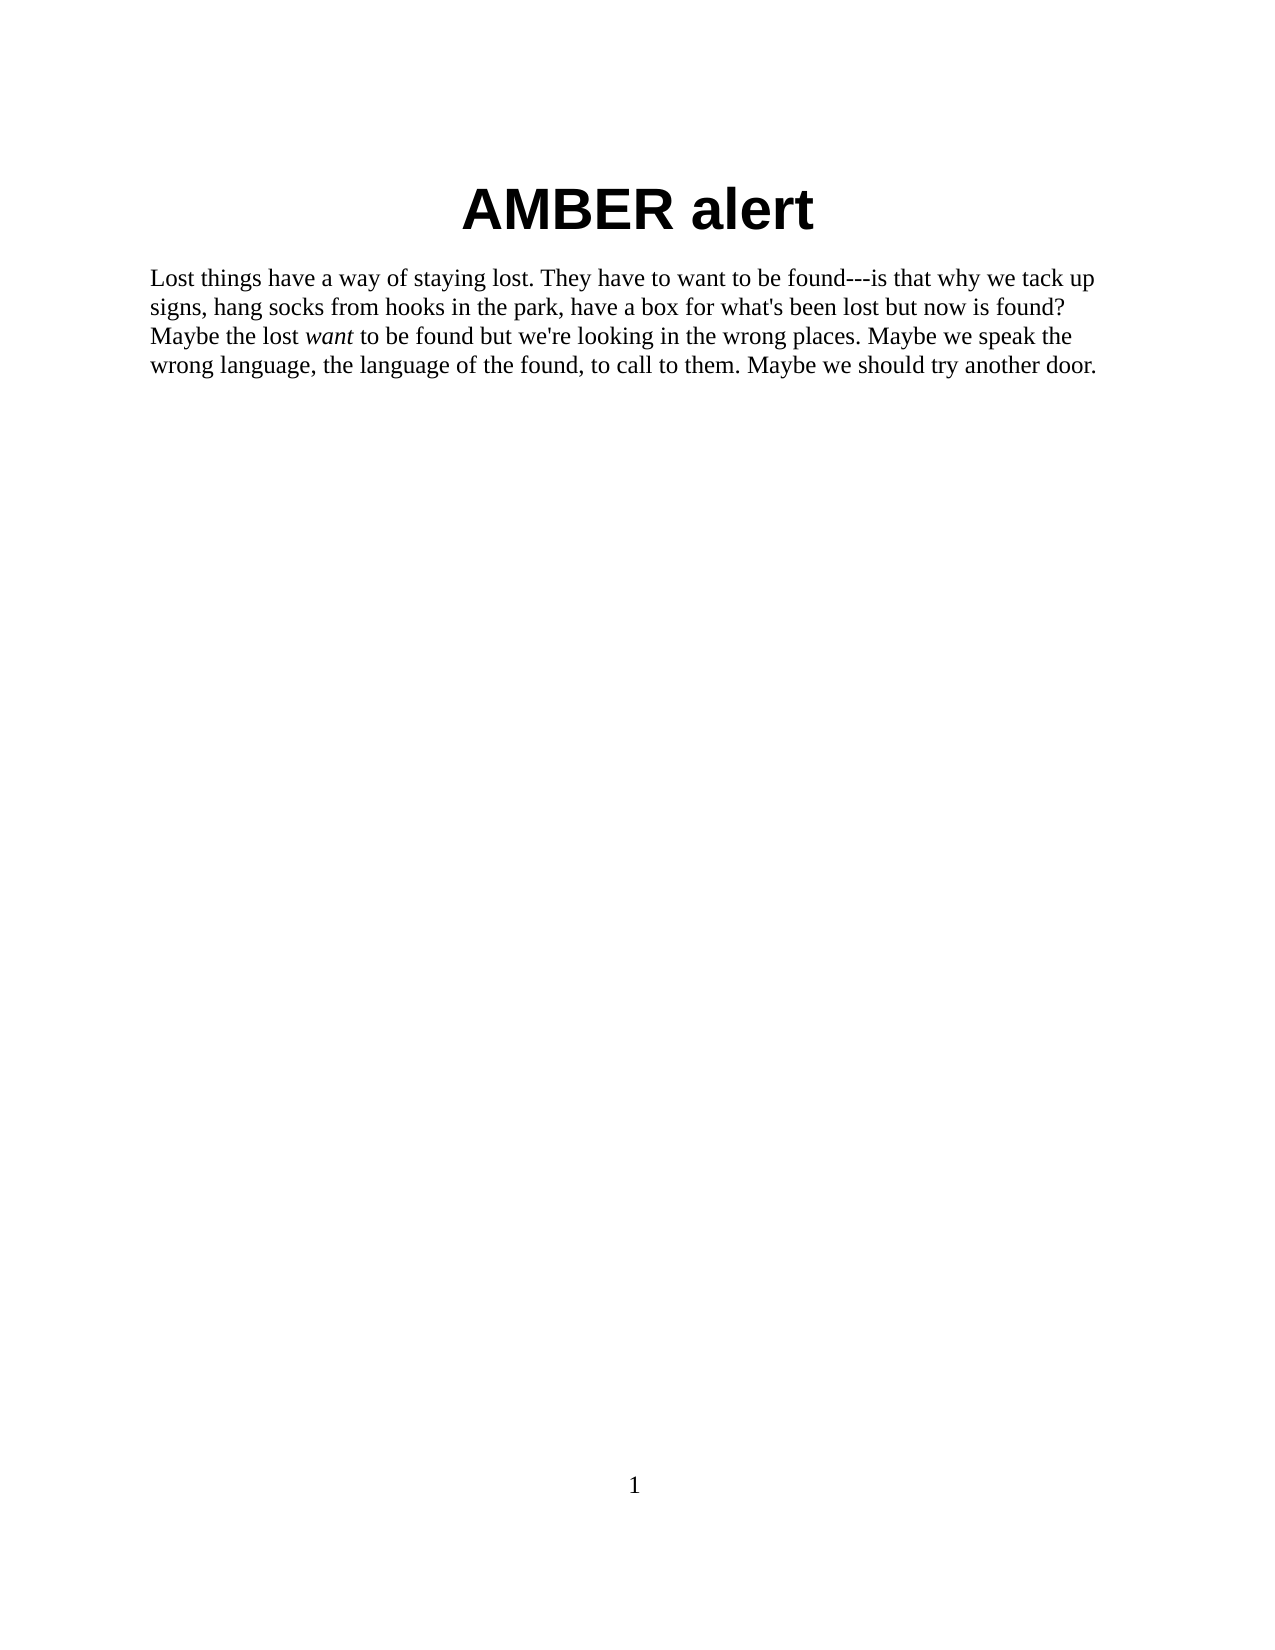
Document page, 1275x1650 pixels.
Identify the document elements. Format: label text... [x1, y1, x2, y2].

title AMBER alert [150, 175, 1125, 242]
text Lost things have a way of staying lost. They have to want to be found---is that why we tack up signs, hang socks from hooks in the park, have a box for what's been lost but now is found? Maybe the lost want to be found but we're looking in the wrong places. Maybe we speak the wrong language, the language of the found, to call to them. Maybe we should try another door. [150, 263, 1125, 378]
